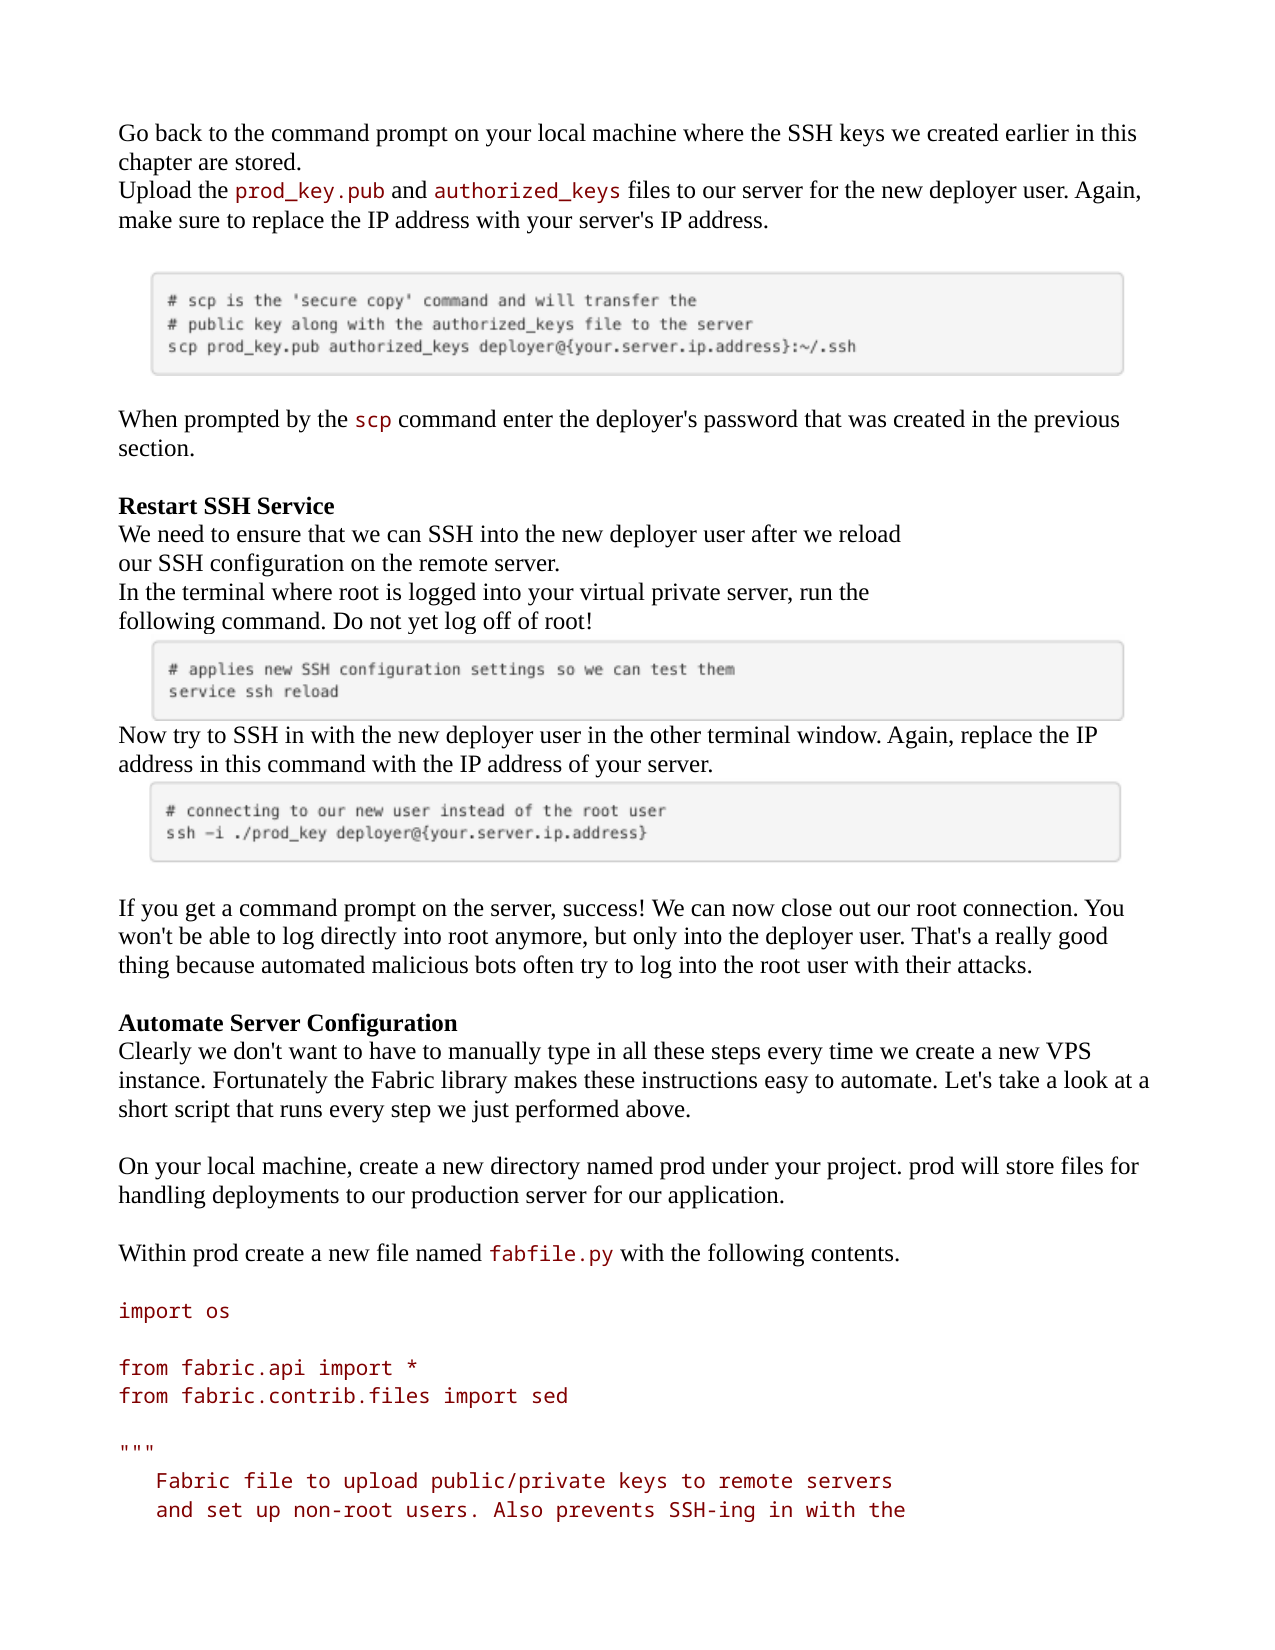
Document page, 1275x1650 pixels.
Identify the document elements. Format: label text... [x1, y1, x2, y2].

text our SSH configuration on the remote server. [118, 548, 1157, 577]
text from fabric.api import * [118, 1353, 1157, 1381]
picture [146, 262, 1129, 376]
picture [149, 778, 1126, 864]
text Within prod create a new file named fabfile.py with the following contents. [118, 1238, 1157, 1267]
text import os [118, 1296, 1157, 1324]
text Clearly we don't want to have to manually type in all these steps every time we create a new VPS instance. Fortunately the Fabric library makes these instructions easy to automate. Let's take a look at a short script that runs every step we just performed above. [118, 1036, 1157, 1123]
text and set up non-root users. Also prevents SSH-ing in with the [118, 1495, 1157, 1523]
text In the terminal where root is logged into your virtual private server, run the [118, 577, 1157, 606]
text following command. Do not yet log off of root! [118, 606, 1157, 634]
text """ [118, 1438, 1157, 1467]
text Automate Server Configuration [118, 1008, 1157, 1036]
picture [150, 634, 1125, 721]
text Upload the prod_key.pub and authorized_keys files to our server for the new deployer user. Again, make sure to replace the IP address with your server's IP address. [118, 176, 1157, 234]
text If you get a command prompt on the server, success! We can now close out our root connection. You won't be able to log directly into root anymore, but only into the deployer user. That's a really good thing because automated malicious bots often try to log into the root user with their attacks. [118, 893, 1157, 979]
text from fabric.contrib.files import sed [118, 1381, 1157, 1410]
text Now try to SSH in with the new deployer user in the other terminal window. Again, replace the IP address in this command with the IP address of your server. [118, 634, 1157, 778]
text When prompted by the scp command enter the deployer's password that was created in the previous section. [118, 404, 1157, 462]
text We need to ensure that we can SSH into the new deployer user after we reload [118, 519, 1157, 548]
text On your local machine, create a new directory named prod under your project. prod will store files for handling deployments to our production server for our application. [118, 1151, 1157, 1209]
text Fabric file to upload public/private keys to remote servers [118, 1467, 1157, 1495]
text Restart SSH Service [118, 491, 1157, 519]
text Go back to the command prompt on your local machine where the SSH keys we created earlier in this chapter are stored. [118, 118, 1157, 176]
